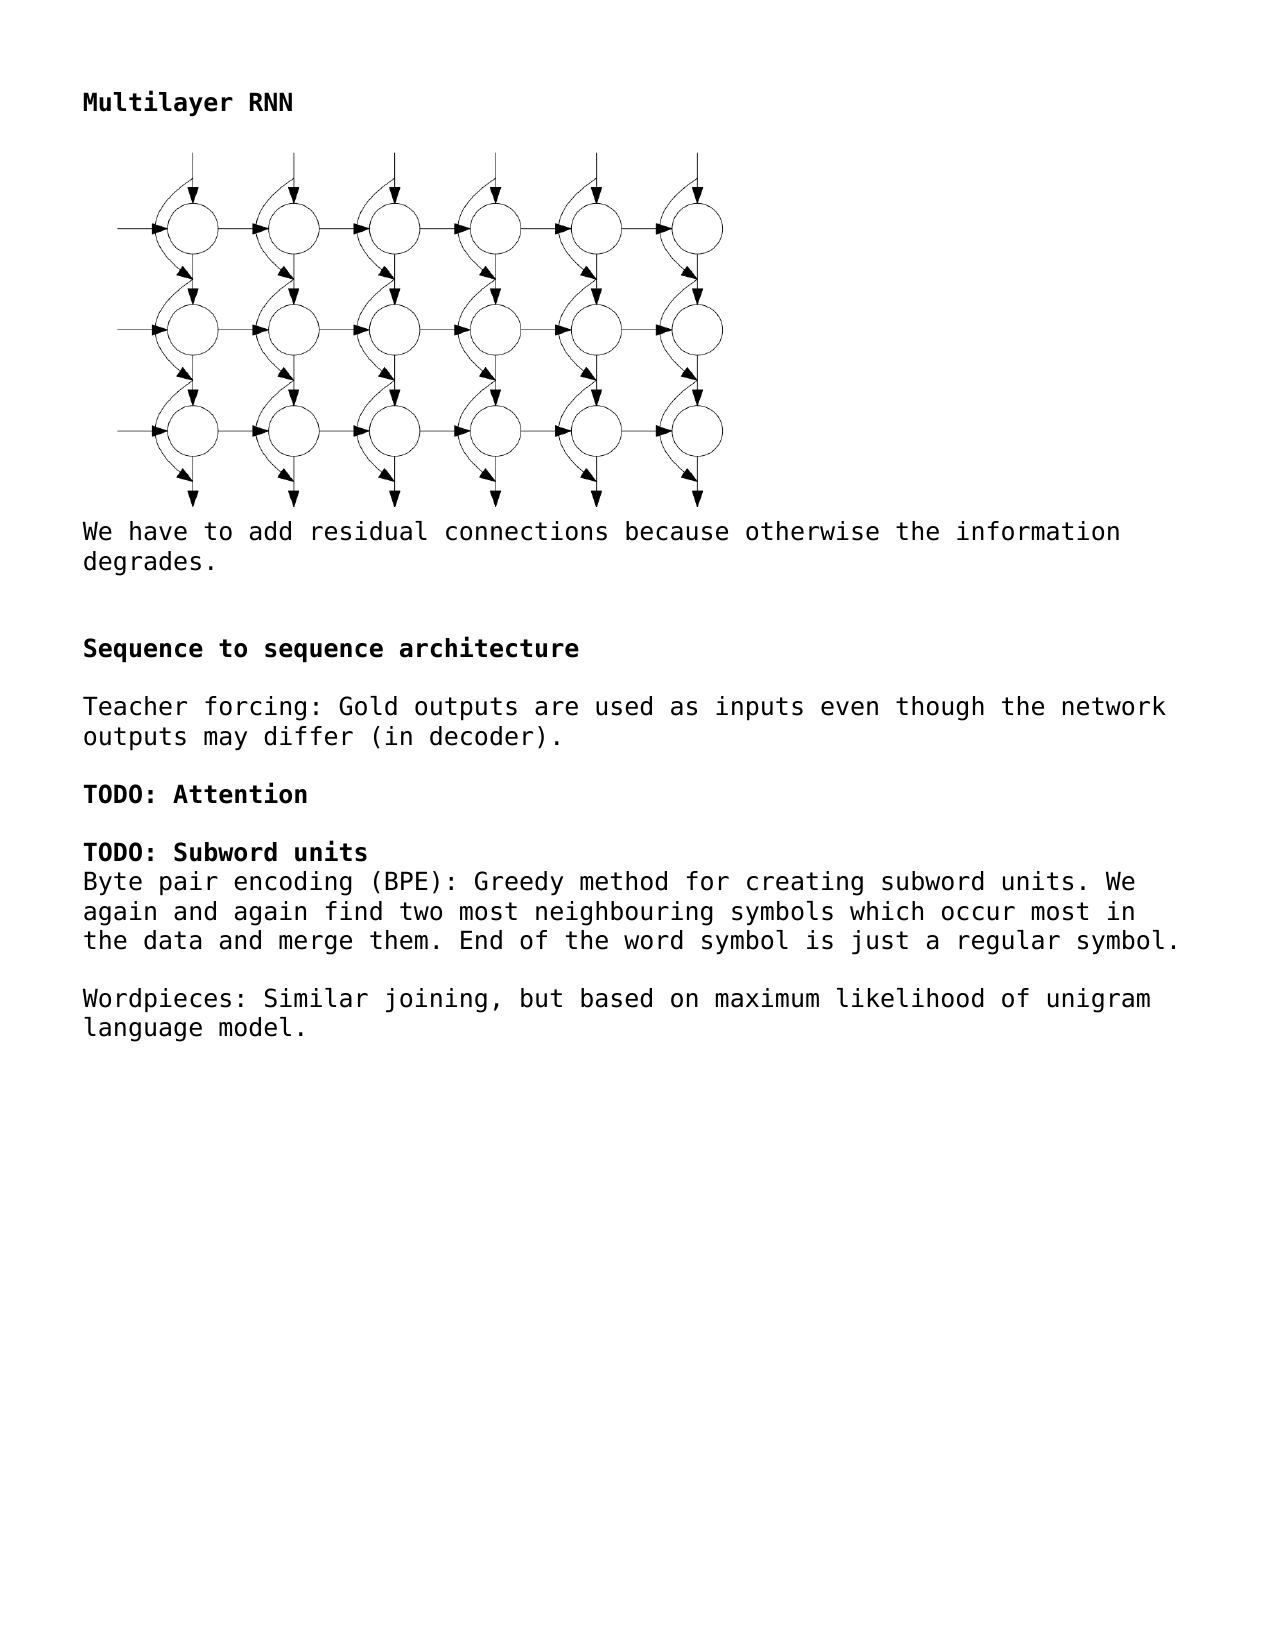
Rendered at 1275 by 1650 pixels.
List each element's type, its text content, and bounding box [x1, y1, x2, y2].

text Multilayer RNN [83, 88, 1192, 118]
text TODO: Subword units [83, 838, 1192, 867]
picture [82, 146, 743, 518]
text We have to add residual connections because otherwise the information degrades. [83, 517, 1192, 576]
text Wordpieces: Similar joining, but based on maximum likelihood of unigram language model. [83, 984, 1192, 1042]
text Teacher forcing: Gold outputs are used as inputs even though the network outputs may differ (in decoder). [83, 692, 1192, 751]
text Byte pair encoding (BPE): Greedy method for creating subword units. We again and again find two most neighbouring symbols which occur most in the data and merge them. End of the word symbol is just a regular symbol. [83, 867, 1192, 955]
text Sequence to sequence architecture [83, 634, 1192, 663]
text TODO: Attention [83, 780, 1192, 809]
